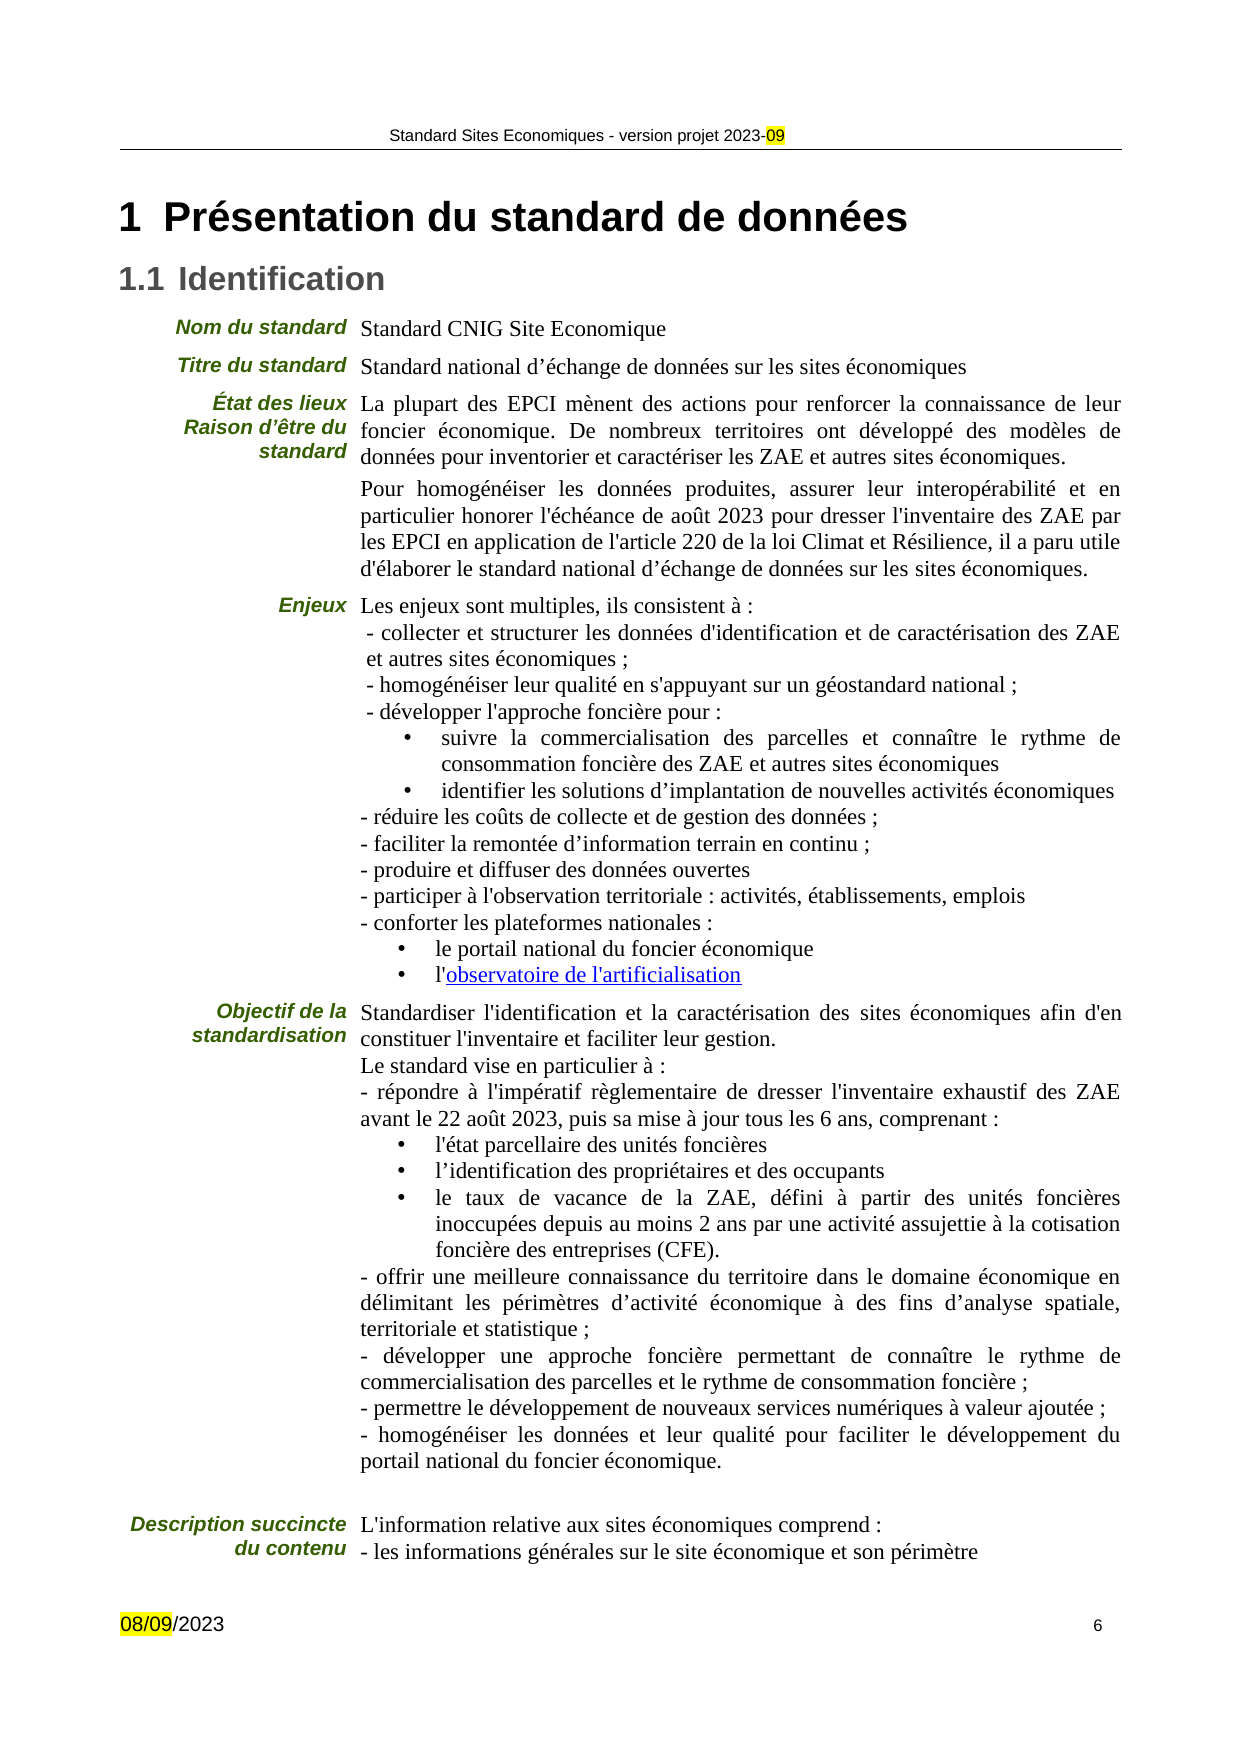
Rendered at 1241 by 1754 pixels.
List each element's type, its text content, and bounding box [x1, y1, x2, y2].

table_header Standard CNIG Site Economique [354, 309, 1122, 347]
table_cell L'information relative aux sites économiques comprend : - les informations générales sur le site économique et son périmètre [354, 1506, 1122, 1570]
table_cell Description succincte du contenu [118, 1506, 354, 1570]
subtitle Présentation du standard de données [118, 193, 1122, 241]
table_cell Titre du standard [118, 347, 354, 385]
table_cell État des lieux Raison d’être du standard [118, 385, 354, 587]
table_cell Standard national d’échange de données sur les sites économiques [354, 347, 1122, 385]
table_cell Les enjeux sont multiples, ils consistent à : - collecter et structurer les données d'identification et de caractérisation des ZAE et autres sites économiques ; - homogénéiser leur qualité en s'appuyant sur un géostandard national ; - développer l'approche foncière pour : suivre la commercialisation des parcelles et connaître le rythme de consommation foncière des ZAE et autres sites économiques identifier les solutions d’implantation de nouvelles activités économiques - réduire les coûts de collecte et de gestion des données ; - faciliter la remontée d’information terrain en continu ; - produire et diffuser des données ouvertes - participer à l'observation territoriale : activités, établissements, emplois - conforter les plateformes nationales : le portail national du foncier économique l'observatoire de l'artificialisation [354, 587, 1122, 993]
table_cell Standardiser l'identification et la caractérisation des sites économiques afin d'en constituer l'inventaire et faciliter leur gestion. Le standard vise en particulier à : - répondre à l'impératif règlementaire de dresser l'inventaire exhaustif des ZAE avant le 22 août 2023, puis sa mise à jour tous les 6 ans, comprenant : l'état parcellaire des unités foncières l’identification des propriétaires et des occupants le taux de vacance de la ZAE, défini à partir des unités foncières inoccupées depuis au moins 2 ans par une activité assujettie à la cotisation foncière des entreprises (CFE). - offrir une meilleure connaissance du territoire dans le domaine économique en délimitant les périmètres d’activité économique à des fins d’analyse spatiale, territoriale et statistique ; - développer une approche foncière permettant de connaître le rythme de commercialisation des parcelles et le rythme de consommation foncière ; - permettre le développement de nouveaux services numériques à valeur ajoutée ; - homogénéiser les données et leur qualité pour faciliter le développement du portail national du foncier économique. [354, 994, 1122, 1506]
table_header Nom du standard [118, 309, 354, 347]
table_cell Objectif de la standardisation [118, 994, 354, 1506]
table_cell Enjeux [118, 587, 354, 993]
subtitle Identification [118, 259, 1122, 297]
table_cell La plupart des EPCI mènent des actions pour renforcer la connaissance de leur foncier économique. De nombreux territoires ont développé des modèles de données pour inventorier et caractériser les ZAE et autres sites économiques. Pour homogénéiser les données produites, assurer leur interopérabilité et en particulier honorer l'échéance de août 2023 pour dresser l'inventaire des ZAE par les EPCI en application de l'article 220 de la loi Climat et Résilience, il a paru utile d'élaborer le standard national d’échange de données sur les sites économiques. [354, 385, 1122, 587]
